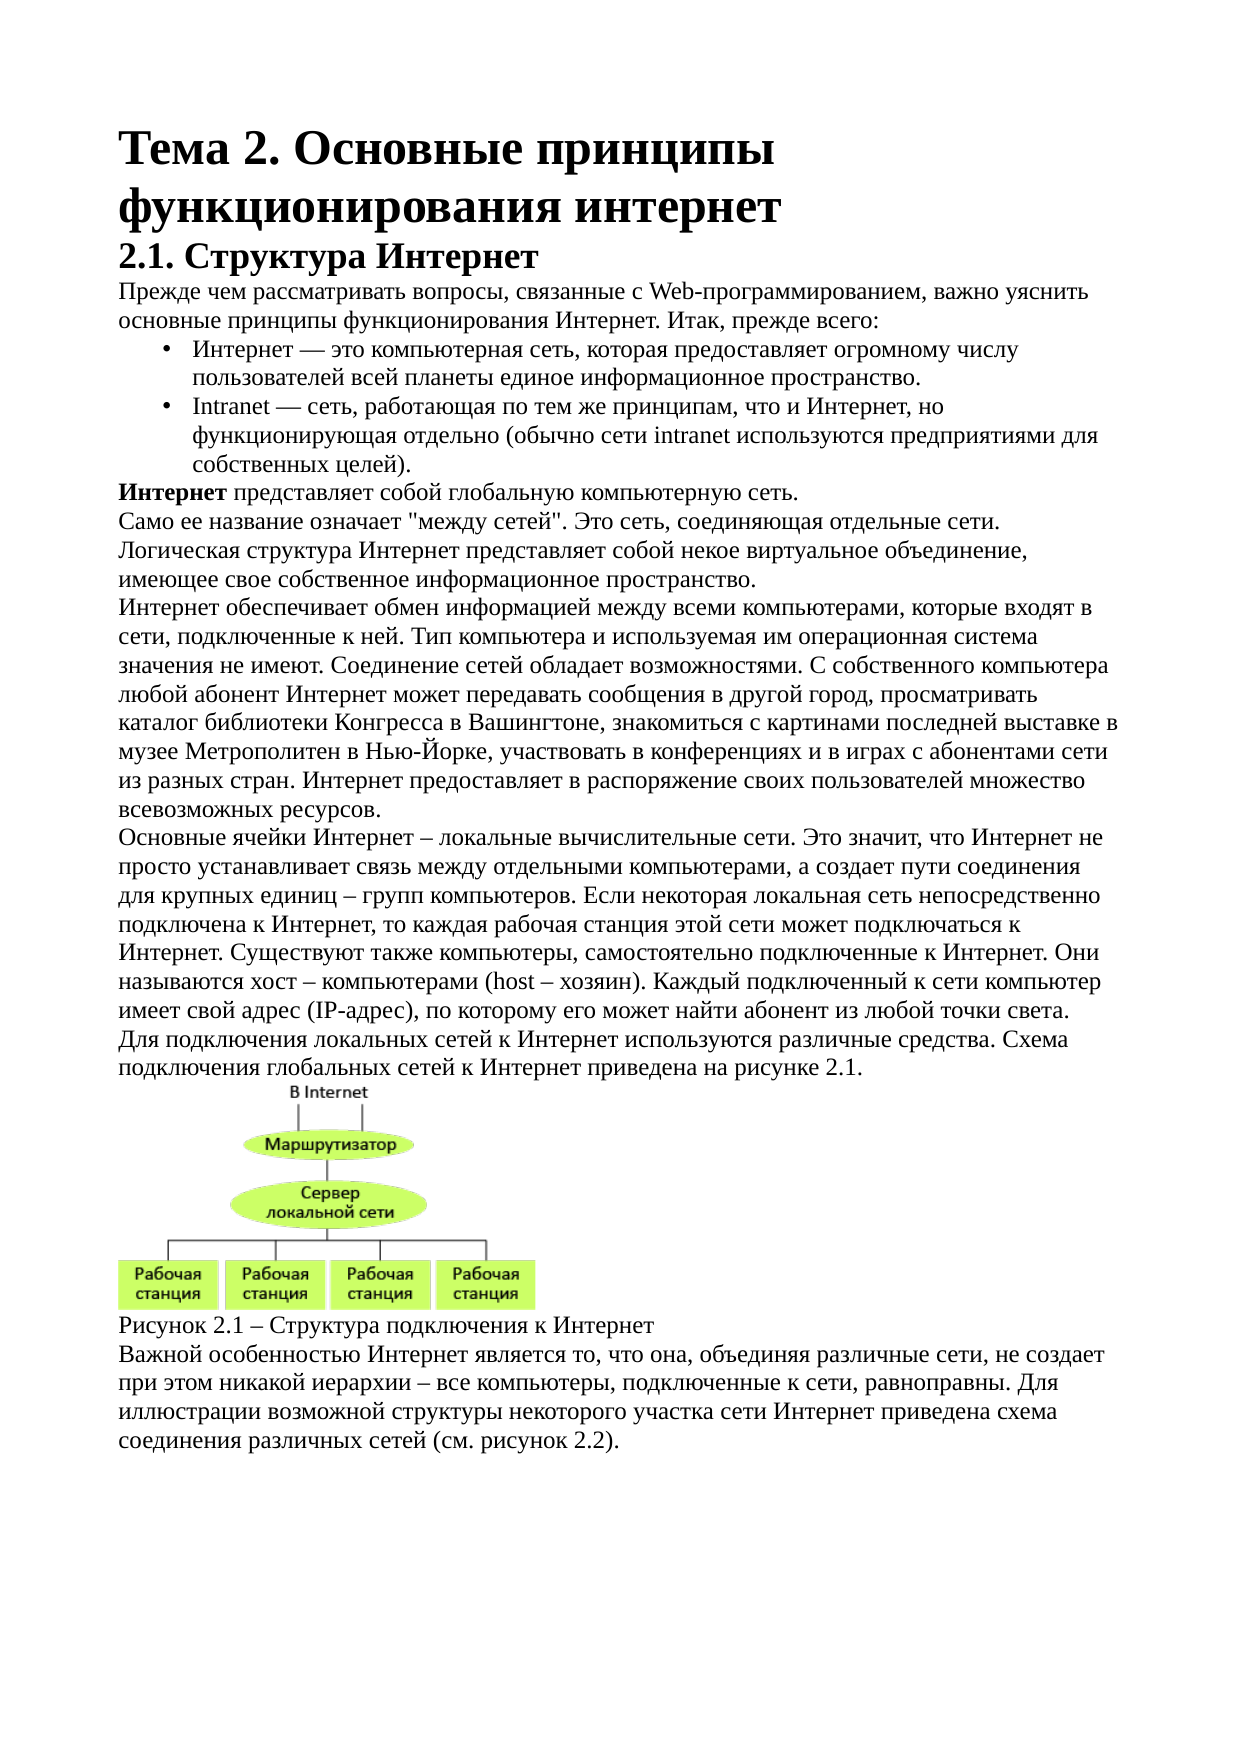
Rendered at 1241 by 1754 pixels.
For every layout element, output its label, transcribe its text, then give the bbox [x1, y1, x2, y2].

text Рисунок 2.1 – Структура подключения к Интернет [118, 1310, 1122, 1339]
text Основные ячейки Интернет – локальные вычислительные сети. Это значит, что Интернет не просто устанавливает связь между отдельными компьютерами, а создает пути соединения для крупных единиц – групп компьютеров. Если некоторая локальная сеть непосредственно подключена к Интернет, то каждая рабочая станция этой сети может подключаться к Интернет. Существуют также компьютеры, самостоятельно подключенные к Интернет. Они называются хост – компьютерами (host – хозяин). Каждый подключенный к сети компьютер имеет свой адрес (IP-адрес), по которому его может найти абонент из любой точки света. [118, 822, 1122, 1024]
list Intranet — сеть, работающая по тем же принципам, что и Интернет, но функционирующая отдельно (обычно сети intranet используются предприятиями для собственных целей). [162, 391, 1122, 477]
list Интернет — это компьютерная сеть, которая предоставляет огромному числу пользователей всей планеты единое информационное пространство. [162, 334, 1122, 391]
subtitle 2.1. Структура Интернет [118, 233, 1122, 276]
text Интернет обеспечивает обмен информацией между всеми компьютерами, которые входят в сети, подключенные к ней. Тип компьютера и используемая им операционная система значения не имеют. Соединение сетей обладает возможностями. С собственного компьютера любой абонент Интернет может передавать сообщения в другой город, просматривать каталог библиотеки Конгресса в Вашингтоне, знакомиться с картинами последней выставке в музее Метрополитен в Нью-Йорке, участвовать в конференциях и в играх с абонентами сети из разных стран. Интернет предоставляет в распоряжение своих пользователей множество всевозможных ресурсов. [118, 592, 1122, 822]
text Для подключения локальных сетей к Интернет используются различные средства. Схема подключения глобальных сетей к Интернет приведена на рисунке 2.1. [118, 1024, 1122, 1081]
text Важной особенностью Интернет является то, что она, объединяя различные сети, не создает при этом никакой иерархии – все компьютеры, подключенные к сети, равноправны. Для иллюстрации возможной структуры некоторого участка сети Интернет приведена схема соединения различных сетей (см. рисунок 2.2). [118, 1339, 1122, 1454]
picture [118, 1081, 536, 1310]
subtitle Тема 2. Основные принципы функционирования интернет [118, 118, 1122, 233]
text Прежде чем рассматривать вопросы, связанные с Web-программированием, важно уяснить основные принципы функционирования Интернет. Итак, прежде всего: [118, 276, 1122, 334]
text Само ее название означает "между сетей". Это сеть, соединяющая отдельные сети. Логическая структура Интернет представляет собой некое виртуальное объединение, имеющее свое собственное информационное пространство. [118, 506, 1122, 592]
text Интернет представляет собой глобальную компьютерную сеть. [118, 477, 1122, 506]
